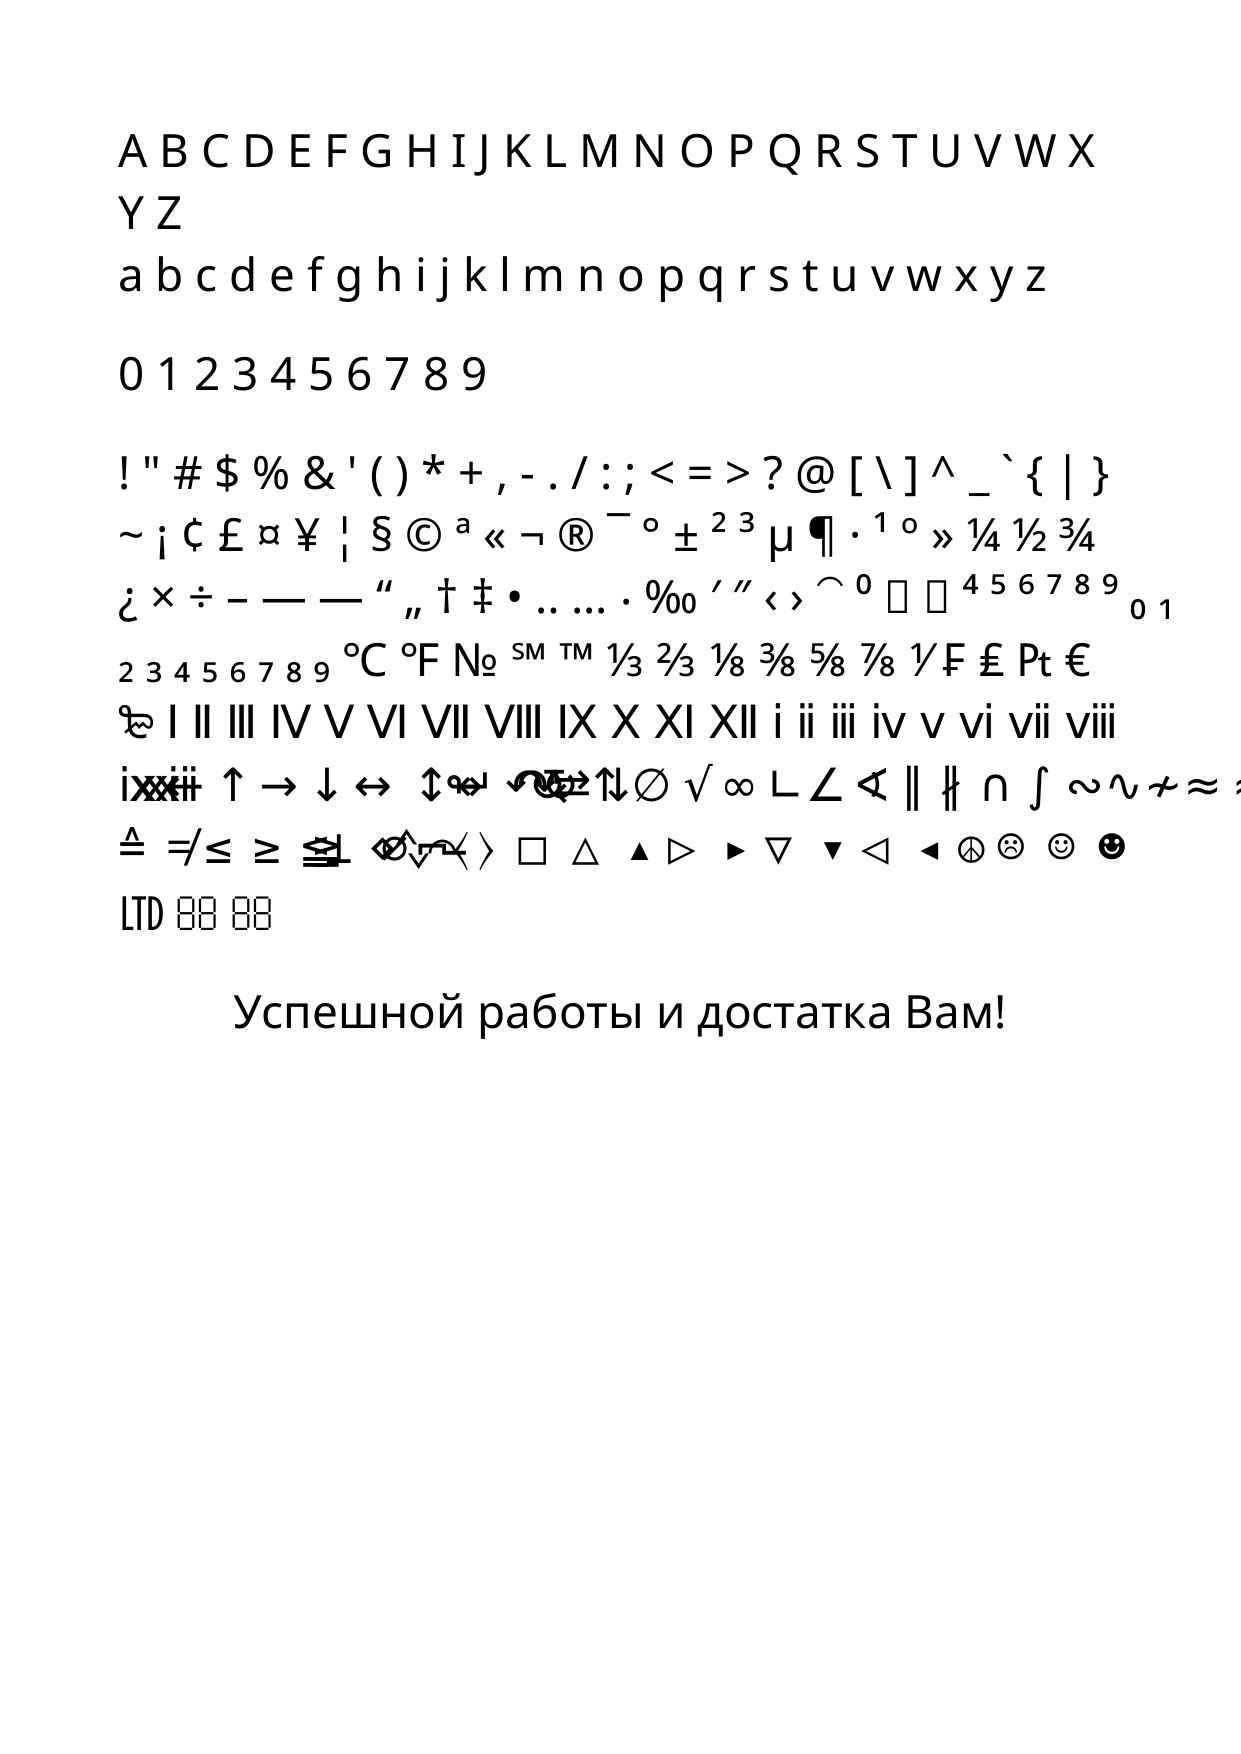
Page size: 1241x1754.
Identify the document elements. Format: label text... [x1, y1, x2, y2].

text Успешной работы и достатка Вам! [118, 979, 1122, 1042]
text ! " # $ % & ' ( ) * + , - . / : ; < = > ? @ [ \ ] ^ _ ` { | } ~ ¡ ¢ £ ¤ ¥ ¦ § © ª « ¬ ® ¯ ° ± ² ³ µ ¶ · ¹ º » ¼ ½ ¾ ¿ × ÷ – — ― “ „ † ‡ • ‥ … ‧ ‰ ′ ″ ‹ › ⁀ ⁰ ⁲ ⁳ ⁴ ⁵ ⁶ ⁷ ⁸ ⁹ ₀ ₁ ₂ ₃ ₄ ₅ ₆ ₇ ₈ ₉ ℃ ℉ № ℠ ™ ⅓ ⅔ ⅛ ⅜ ⅝ ⅞ ⅟ ₣ ₤ ₧ € ₻ Ⅰ Ⅱ Ⅲ Ⅳ Ⅴ Ⅵ Ⅶ Ⅷ Ⅸ Ⅹ Ⅺ Ⅻ ⅰ ⅱ ⅲ ⅳ ⅴ ⅵ ⅶ ⅷ ⅸ ⅹ ⅺ ⅻ ← ↑ → ↓ ↔ ↕ ↬ ↵ ↶ ↷ ↺ ↻ ⇄ ⇅ ∅ √ ∞ ∟ ∠ ∢ ∥ ∦ ∩ ∫ ∾ ∿ ≁ ≈ ≉ ≋ ≐ ≙ ≠ ≤ ≥ ≦ ≧ ⊥ ⋄ ⌀ ⌃ ⌄ ⌐ ⌒ ⌙ 〈 〉 □ △ ▴ ▷ ▸ ▽ ▾ ◁ ◂ ☮ ☹ ☺ ☻ ㋏   ￼ [118, 440, 1122, 943]
text A B C D E F G H I J K L M N O P Q R S T U V W X Y Z a b c d e f g h i j k l m n o p q r s t u v w x y z [118, 118, 1122, 305]
text 0 1 2 3 4 5 6 7 8 9 [118, 342, 1122, 404]
